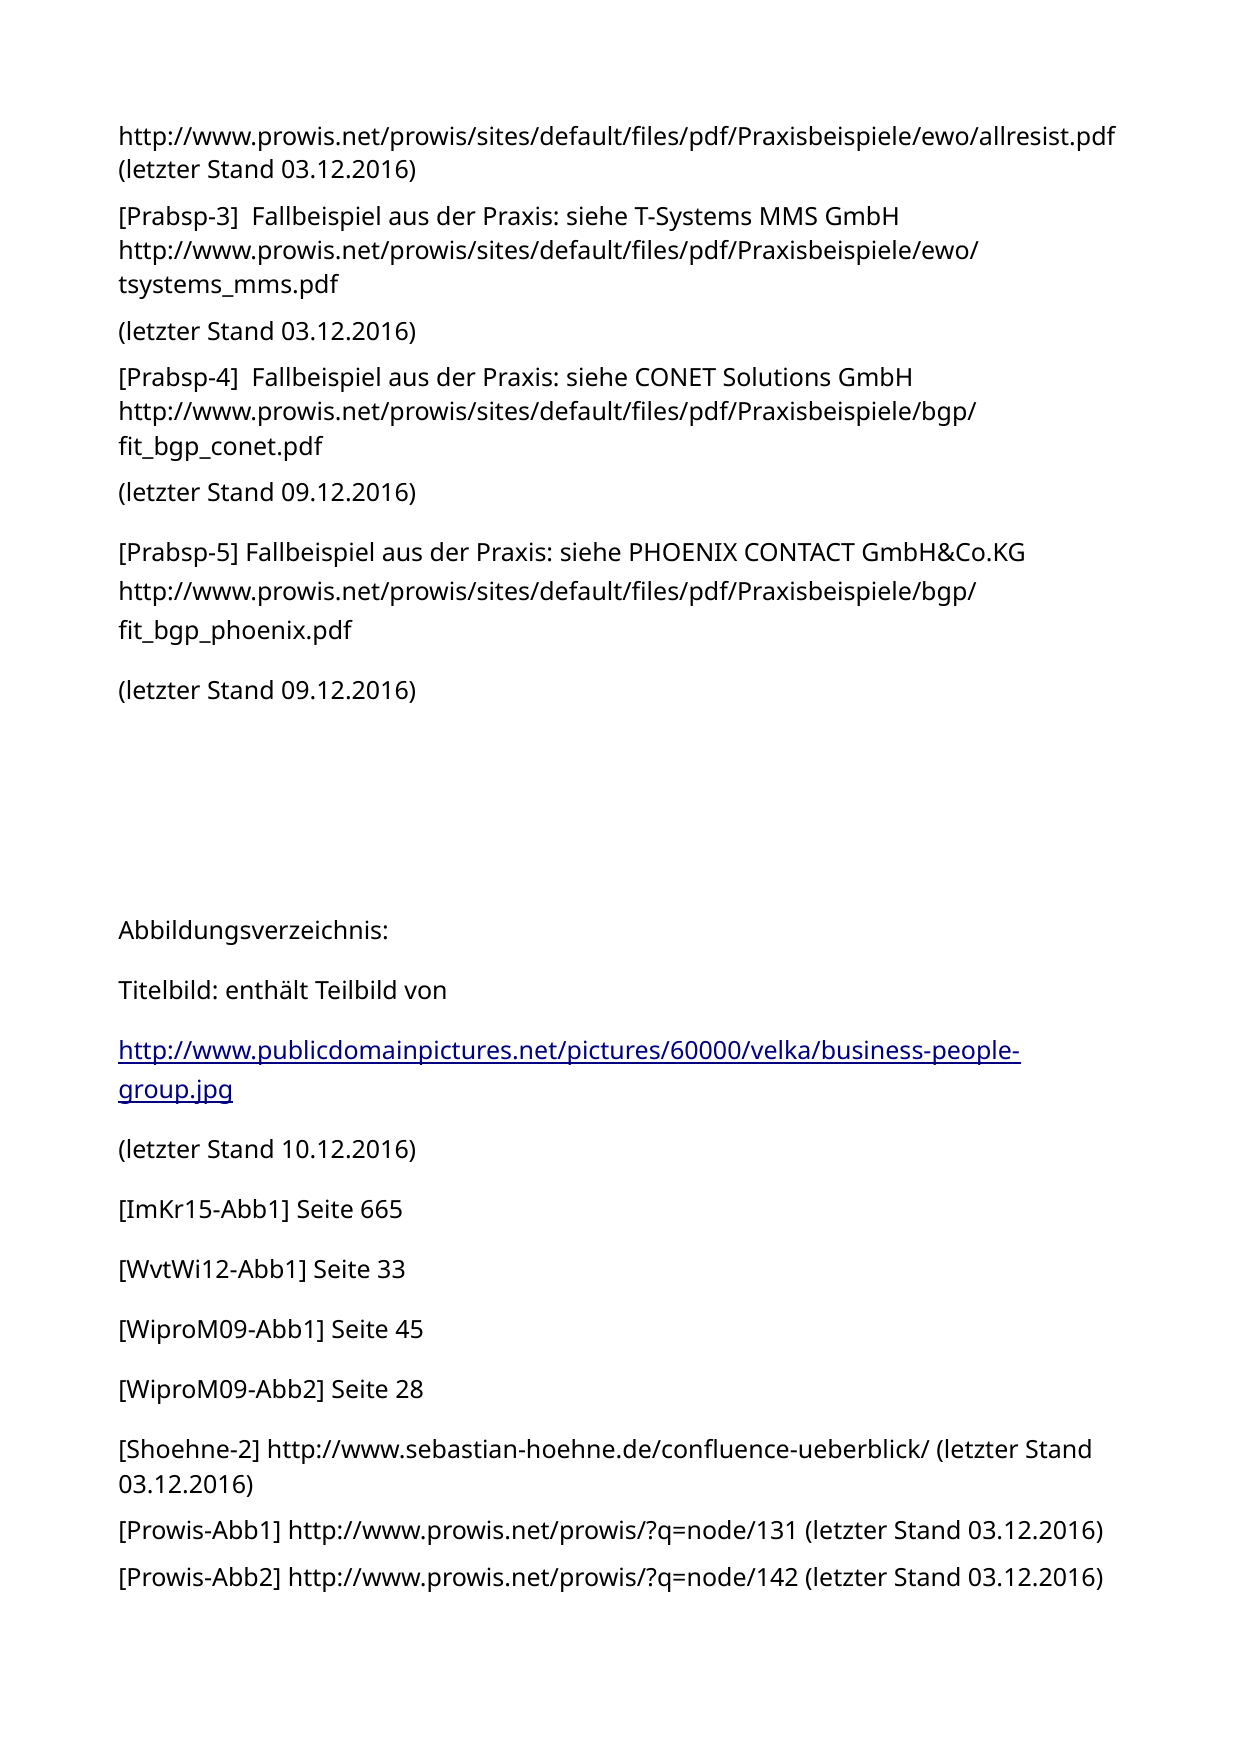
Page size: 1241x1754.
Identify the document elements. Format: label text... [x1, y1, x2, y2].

text (letzter Stand 03.12.2016) [118, 313, 1122, 347]
text [Prabsp-4] Fallbeispiel aus der Praxis: siehe CONET Solutions GmbH http://www.prowis.net/prowis/sites/default/files/pdf/Praxisbeispiele/bgp/fit_bgp_conet.pdf [118, 360, 1122, 462]
text [Prabsp-3] Fallbeispiel aus der Praxis: siehe T-Systems MMS GmbH [118, 199, 1122, 233]
text [WiproM09-Abb1] Seite 45 [118, 1312, 1122, 1346]
text (letzter Stand 09.12.2016) [118, 475, 1122, 509]
text [Prabsp-5] Fallbeispiel aus der Praxis: siehe PHOENIX CONTACT GmbH&Co.KG http://www.prowis.net/prowis/sites/default/files/pdf/Praxisbeispiele/bgp/fit_bgp_phoenix.pdf [118, 535, 1122, 647]
text [Prowis-Abb2] http://www.prowis.net/prowis/?q=node/142 (letzter Stand 03.12.2016) [118, 1559, 1122, 1593]
text http://www.publicdomainpictures.net/pictures/60000/velka/business-people-group.jpg [118, 1033, 1122, 1106]
text [WvtWi12-Abb1] Seite 33 [118, 1252, 1122, 1286]
text Titelbild: enthält Teilbild von [118, 973, 1122, 1007]
text http://www.prowis.net/prowis/sites/default/files/pdf/Praxisbeispiele/ewo/allresist.pdf [118, 118, 1122, 152]
text Abbildungsverzeichnis: [118, 913, 1122, 947]
text (letzter Stand 09.12.2016) [118, 673, 1122, 707]
text (letzter Stand 10.12.2016) [118, 1132, 1122, 1166]
text [WiproM09-Abb2] Seite 28 [118, 1372, 1122, 1406]
text (letzter Stand 03.12.2016) [118, 152, 1122, 186]
text [Prowis-Abb1] http://www.prowis.net/prowis/?q=node/131 (letzter Stand 03.12.2016) [118, 1513, 1122, 1547]
text [ImKr15-Abb1] Seite 665 [118, 1192, 1122, 1226]
text http://www.prowis.net/prowis/sites/default/files/pdf/Praxisbeispiele/ewo/tsystems_mms.pdf [118, 233, 1122, 301]
text [Shoehne-2] http://www.sebastian-hoehne.de/confluence-ueberblick/ (letzter Stand 03.12.2016) [118, 1432, 1122, 1500]
